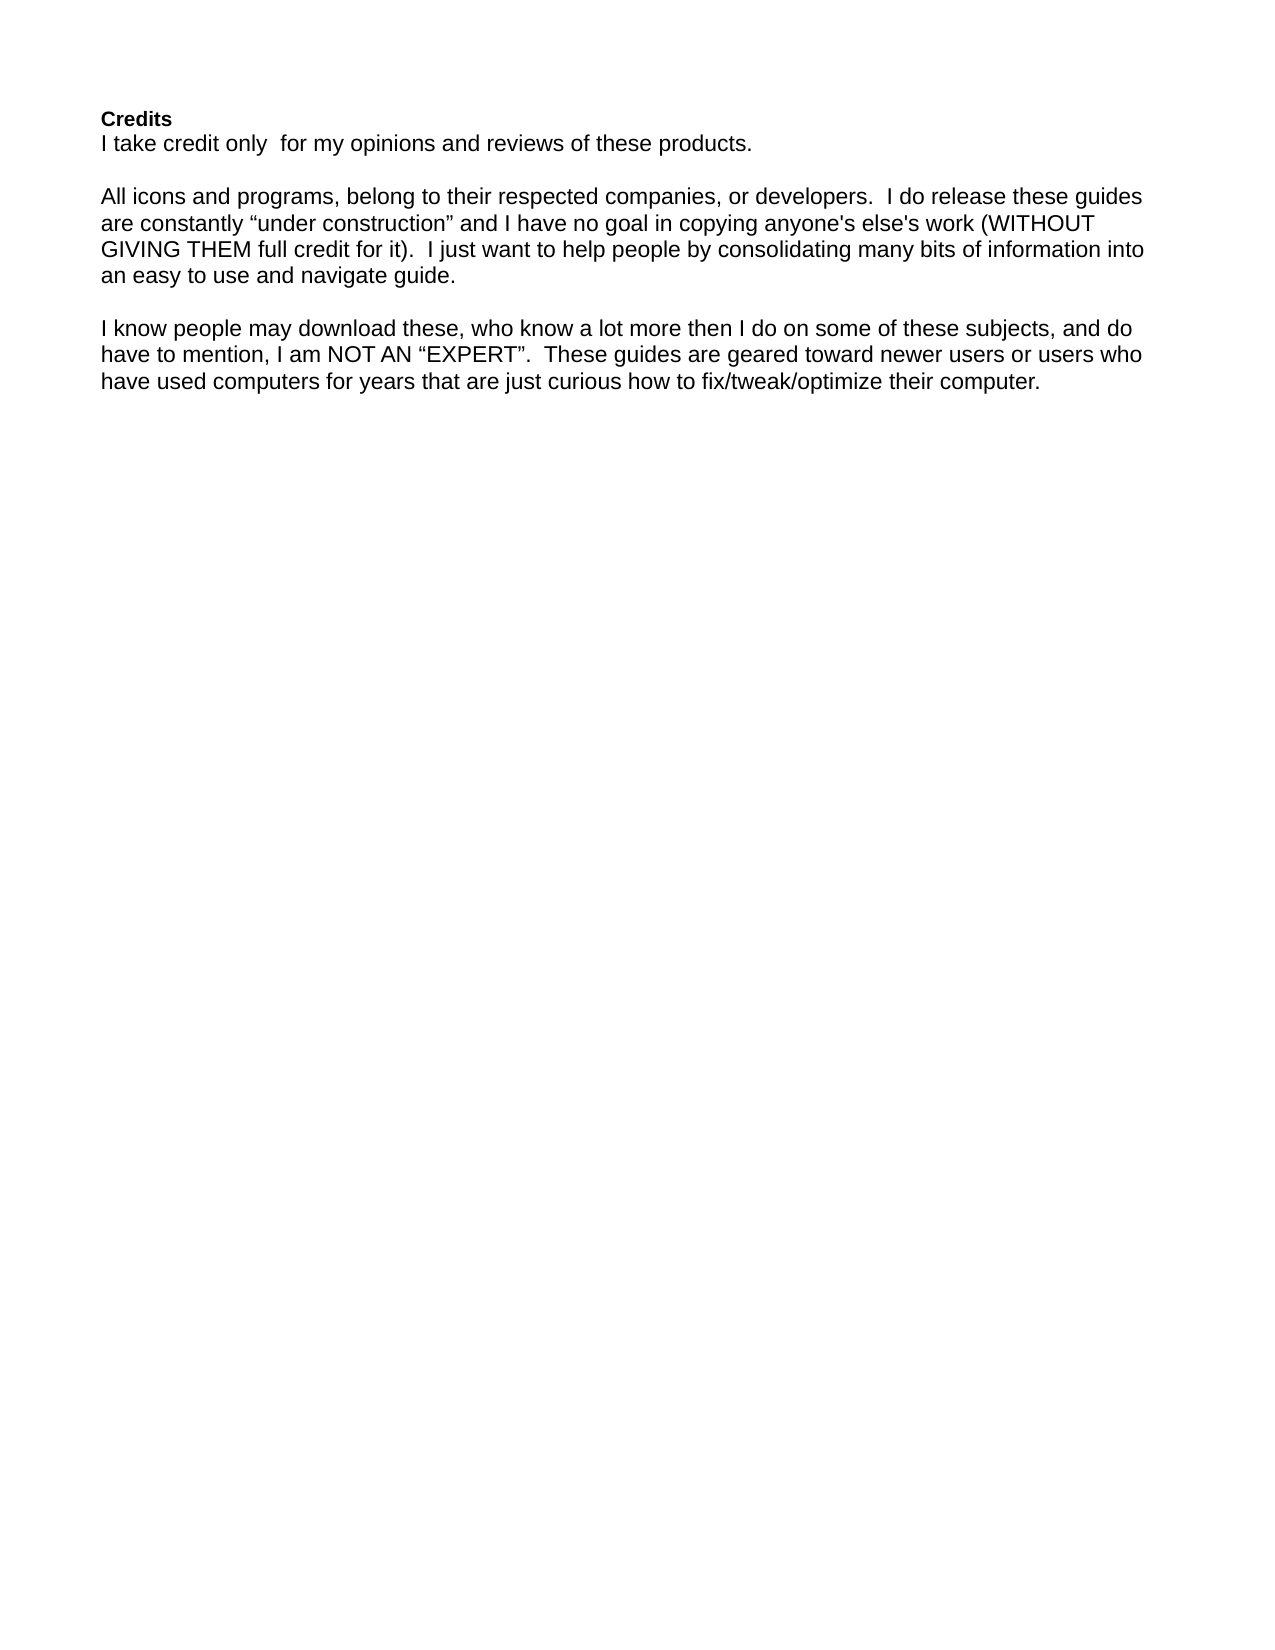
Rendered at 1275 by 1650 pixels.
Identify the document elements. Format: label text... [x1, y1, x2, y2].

text I take credit only for my opinions and reviews of these products. [101, 130, 1174, 157]
text Credits [101, 106, 1174, 130]
text All icons and programs, belong to their respected companies, or developers. I do release these guides are constantly “under construction” and I have no goal in copying anyone's else's work (WITHOUT GIVING THEM full credit for it). I just want to help people by consolidating many bits of information into an easy to use and navigate guide. [101, 183, 1174, 288]
text I know people may download these, who know a lot more then I do on some of these subjects, and do have to mention, I am NOT AN “EXPERT”. These guides are geared toward newer users or users who have used computers for years that are just curious how to fix/tweak/optimize their computer. [101, 315, 1174, 394]
